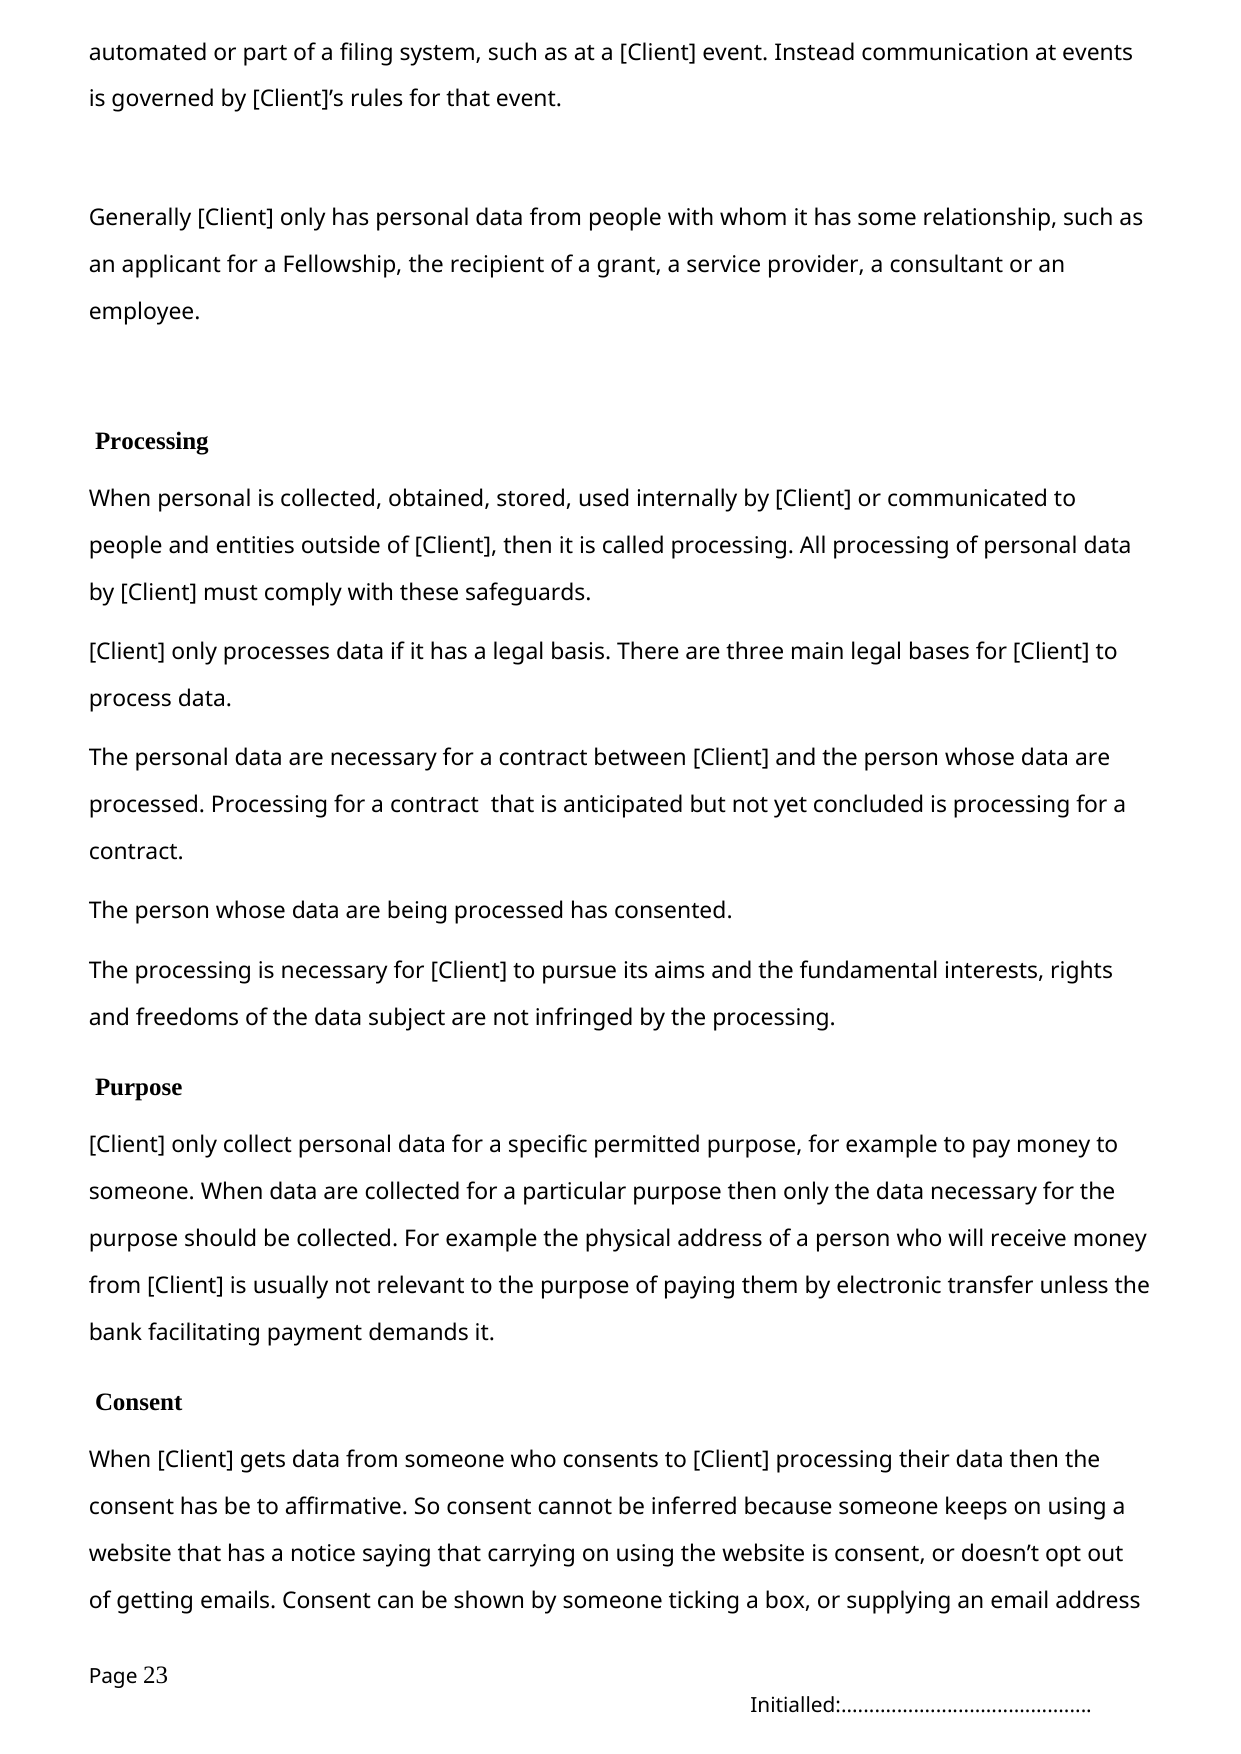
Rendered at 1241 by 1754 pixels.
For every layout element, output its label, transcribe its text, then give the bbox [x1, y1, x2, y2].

subtitle ​ Processing [88, 426, 1152, 455]
text [Client] only processes data if it has a legal basis. There are three main legal bases for [Client] to process data. [88, 635, 1152, 713]
text When [Client] gets data from someone who consents to [Client] processing their data then the consent has be to affirmative. So consent cannot be inferred because someone keeps on using a website that has a notice saying that carrying on using the website is consent, or doesn’t opt out of getting emails. Consent can be shown by someone ticking a box, or supplying an email address [88, 1443, 1152, 1615]
text When personal is collected, obtained, stored, used internally by [Client] or communicated to people and entities outside of [Client], then it is called processing. All processing of personal data by [Client] must comply with these safeguards. [88, 482, 1152, 607]
text automated or part of a filing system, such as at a [Client] event. Instead communication at events is governed by [Client]’s rules for that event. [88, 35, 1152, 113]
text The processing is necessary for [Client] to pursue its aims and the fundamental interests, rights and freedoms of the data subject are not infringed by the processing. [88, 953, 1152, 1032]
text Generally [Client] only has personal data from people with whom it has some relationship, such as an applicant for a Fellowship, the recipient of a grant, a service provider, a consultant or an employee. [88, 201, 1152, 326]
text The personal data are necessary for a contract between [Client] and the person whose data are processed. Processing for a contract that is anticipated but not yet concluded is processing for a contract. [88, 741, 1152, 866]
subtitle ​ Consent [88, 1387, 1152, 1416]
text The person whose data are being processed has consented. [88, 894, 1152, 925]
subtitle ​ Purpose [88, 1072, 1152, 1101]
text [Client] only collect personal data for a specific permitted purpose, for example to pay money to someone. When data are collected for a particular purpose then only the data necessary for the purpose should be collected. For example the physical address of a person who will receive money from [Client] is usually not relevant to the purpose of paying them by electronic transfer unless the bank facilitating payment demands it. [88, 1128, 1152, 1347]
text ​ [88, 354, 1152, 385]
